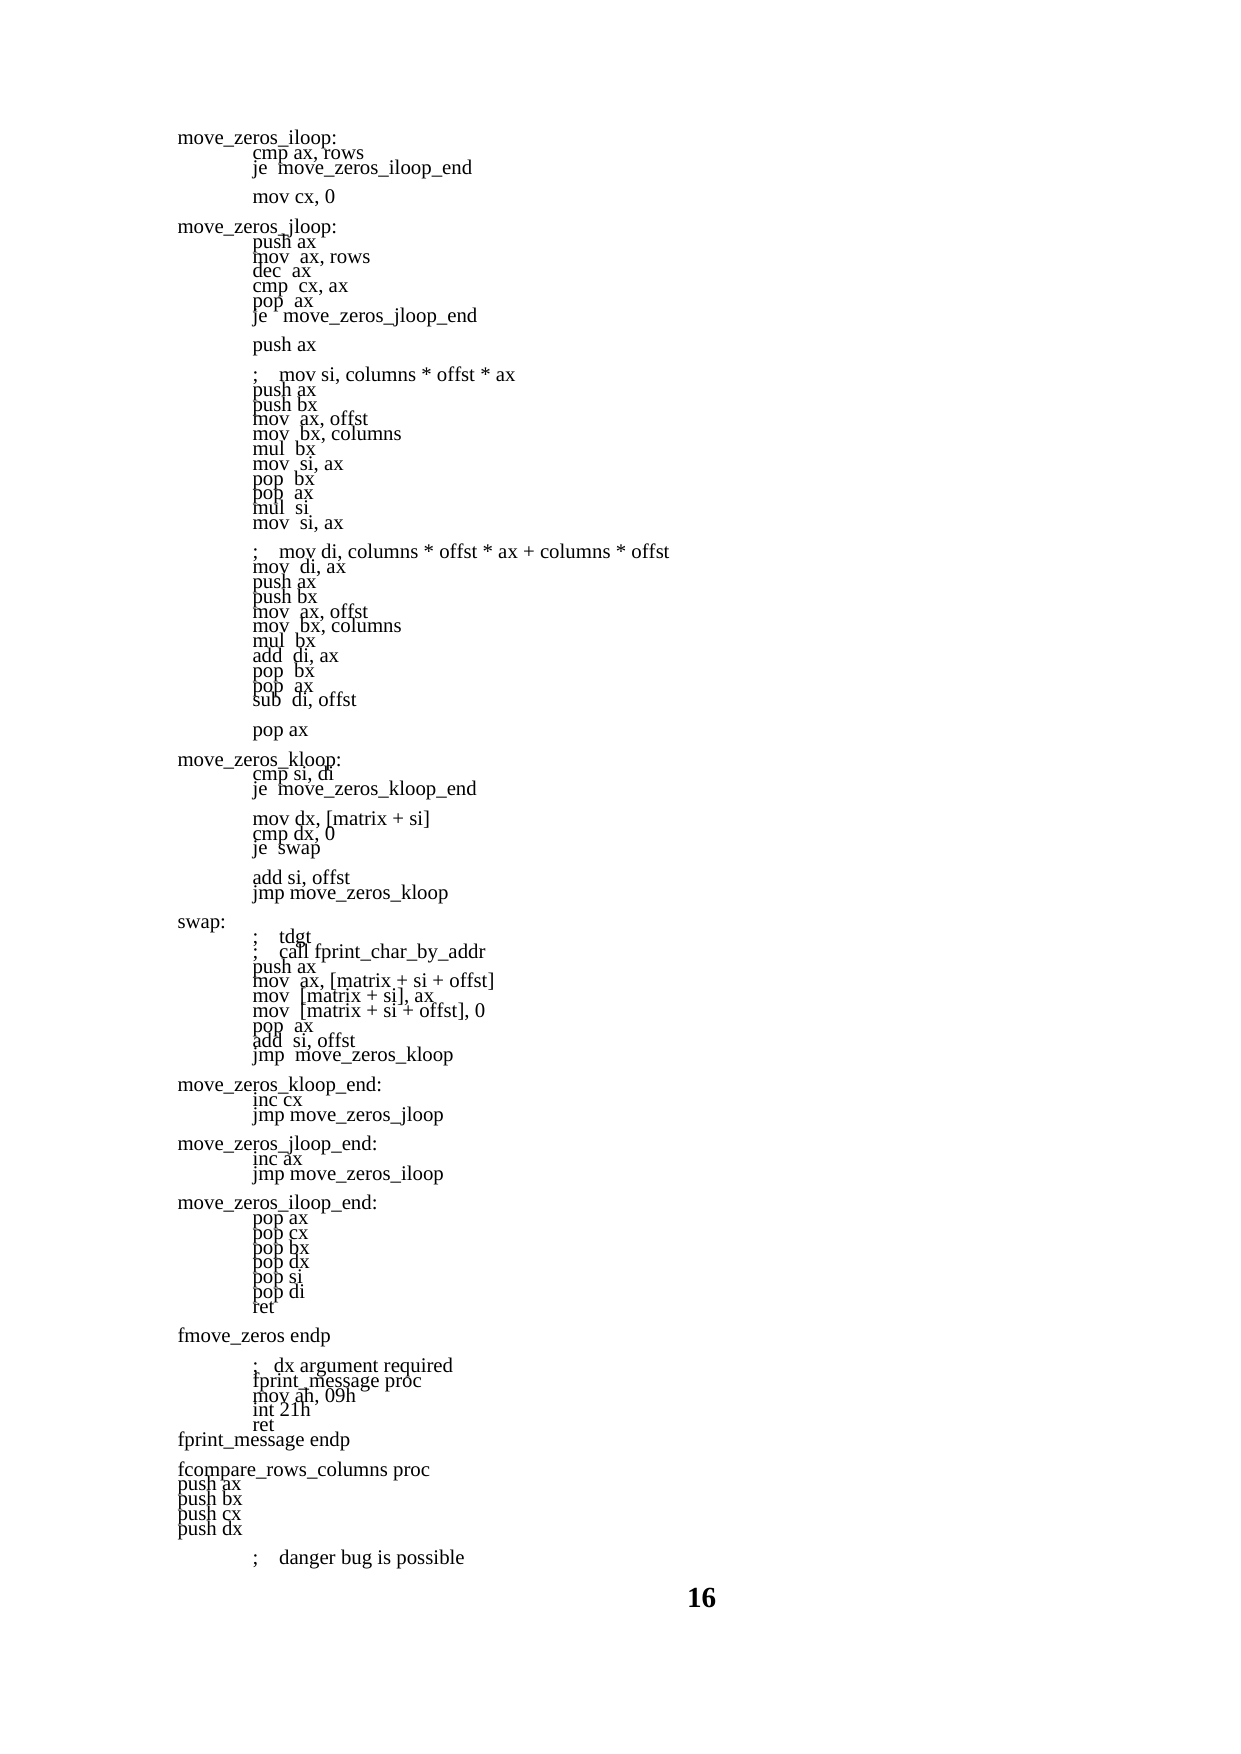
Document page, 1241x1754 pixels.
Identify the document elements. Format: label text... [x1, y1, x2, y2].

text mov ax, offst [177, 606, 352, 621]
text cmp ax, rows [177, 148, 1152, 162]
text pop dx [276, 1257, 1152, 1272]
text ret [177, 1420, 1152, 1434]
text push dx [177, 1523, 1152, 1538]
text pop di [177, 1287, 1152, 1301]
text mov ax, offst [351, 606, 1152, 621]
text sub di, offst [177, 695, 1152, 710]
text mov cx, 0 [177, 192, 1152, 207]
text mov dx, [matrix + si] [329, 813, 427, 828]
text inc ax [177, 1153, 1152, 1168]
text pop dx [177, 1257, 254, 1272]
text pop bx [177, 1242, 295, 1257]
text ; call fprint_char_by_addr [177, 946, 323, 961]
text dec ax [177, 266, 1152, 281]
text mov [matrix + si + offst], 0 [462, 1006, 1152, 1020]
text move_zeros_iloop_end: [177, 1198, 1152, 1213]
text pop ax [276, 488, 1152, 503]
text fprint_message proc [256, 1375, 1152, 1390]
text mov [177, 991, 301, 1006]
text jmp move_zeros_kloop [177, 1050, 1152, 1065]
text ret [177, 1301, 1152, 1316]
text pop cx [177, 1227, 1152, 1242]
text je move_zeros_iloop_end [177, 162, 1152, 177]
text move_zeros_kloop_end: [177, 1079, 1152, 1094]
text add di, ax [177, 651, 1152, 665]
text push bx [177, 1494, 1152, 1508]
text pop ax [177, 1020, 1152, 1035]
text cmp dx, 0 [177, 828, 1152, 843]
text push bx [177, 591, 1152, 606]
text add si, offst [177, 872, 1152, 887]
text push ax [177, 577, 1152, 591]
text ; dx argument required [177, 1361, 1152, 1375]
text pop ax [255, 488, 275, 503]
text fprint_message proc [177, 1375, 261, 1390]
text mov di, ax [177, 562, 1152, 577]
text mov ax, offst [177, 414, 1152, 429]
text fprint_message endp [181, 1434, 1152, 1449]
text push cx [177, 1508, 1152, 1523]
text mov si, ax [177, 458, 1152, 473]
text swap: [177, 917, 1152, 932]
text fcompare_rows_columns proc [177, 1464, 1152, 1479]
text move_zeros_jloop: [177, 222, 1152, 236]
text je move_zeros_kloop_end [177, 784, 1152, 798]
text mov [matrix + si + offst], 0 [177, 1006, 301, 1020]
text mov bx, columns [177, 429, 1152, 443]
text [matrix + si], ax [302, 991, 1152, 1006]
text mov ax, [matrix + si + offst] [332, 976, 1152, 991]
text ; call fprint_char_by_addr [318, 946, 1152, 961]
text push ax [177, 236, 1152, 251]
text pop ax [177, 1213, 1152, 1227]
text mov bx, columns [177, 621, 1152, 636]
text pop si [177, 1272, 1152, 1287]
text ; tdgt [177, 932, 1152, 946]
text jmp move_zeros_iloop [177, 1168, 1152, 1183]
text mov ax, [matrix + si + offst] [177, 976, 334, 991]
text mul si [177, 503, 1152, 517]
text pop bx [291, 1242, 1152, 1257]
text move_zeros_kloop: [177, 754, 1152, 769]
text mul bx [177, 443, 1152, 458]
text ; mov di, columns * offst * ax + columns * offst [177, 547, 1152, 562]
text push ax [177, 384, 1152, 399]
text mov [matrix + si + offst], 0 [302, 1006, 461, 1020]
text jmp move_zeros_kloop [177, 887, 1152, 902]
text ; danger bug is possible [177, 1553, 1152, 1568]
text mul bx [177, 636, 1152, 651]
text push ax [177, 340, 1152, 355]
text ; mov si, columns * offst * ax [177, 369, 1152, 384]
text jmp move_zeros_jloop [177, 1109, 1152, 1124]
text push bx [177, 399, 1152, 414]
text pop bx [177, 665, 1152, 680]
text move_zeros_iloop: [177, 133, 1152, 148]
text mov ax, rows [177, 251, 1152, 266]
text pop bx [177, 473, 1152, 488]
text fmove_zeros endp [177, 1331, 1152, 1346]
text mov si, ax [177, 517, 1152, 532]
text mov dx, [matrix + si] [177, 813, 328, 828]
text cmp si, di [177, 769, 1152, 784]
text push ax [177, 961, 1152, 976]
text pop ax [177, 724, 1152, 739]
text cmp cx, ax [177, 281, 1152, 296]
text mov dx, [matrix + si] [428, 813, 1152, 828]
text int 21h [177, 1405, 1152, 1420]
text inc cx [177, 1094, 1152, 1109]
text pop ax [177, 680, 1152, 695]
text add si, offst [177, 1035, 1152, 1050]
text je move_zeros_jloop_end [177, 310, 1152, 325]
text move_zeros_jloop_end: [177, 1139, 1152, 1153]
text pop ax [177, 488, 254, 503]
text pop ax [177, 296, 1152, 310]
text je swap [177, 843, 1152, 858]
text push ax [177, 1479, 1152, 1494]
text pop dx [255, 1257, 275, 1272]
text mov ah, 09h [177, 1390, 1152, 1405]
